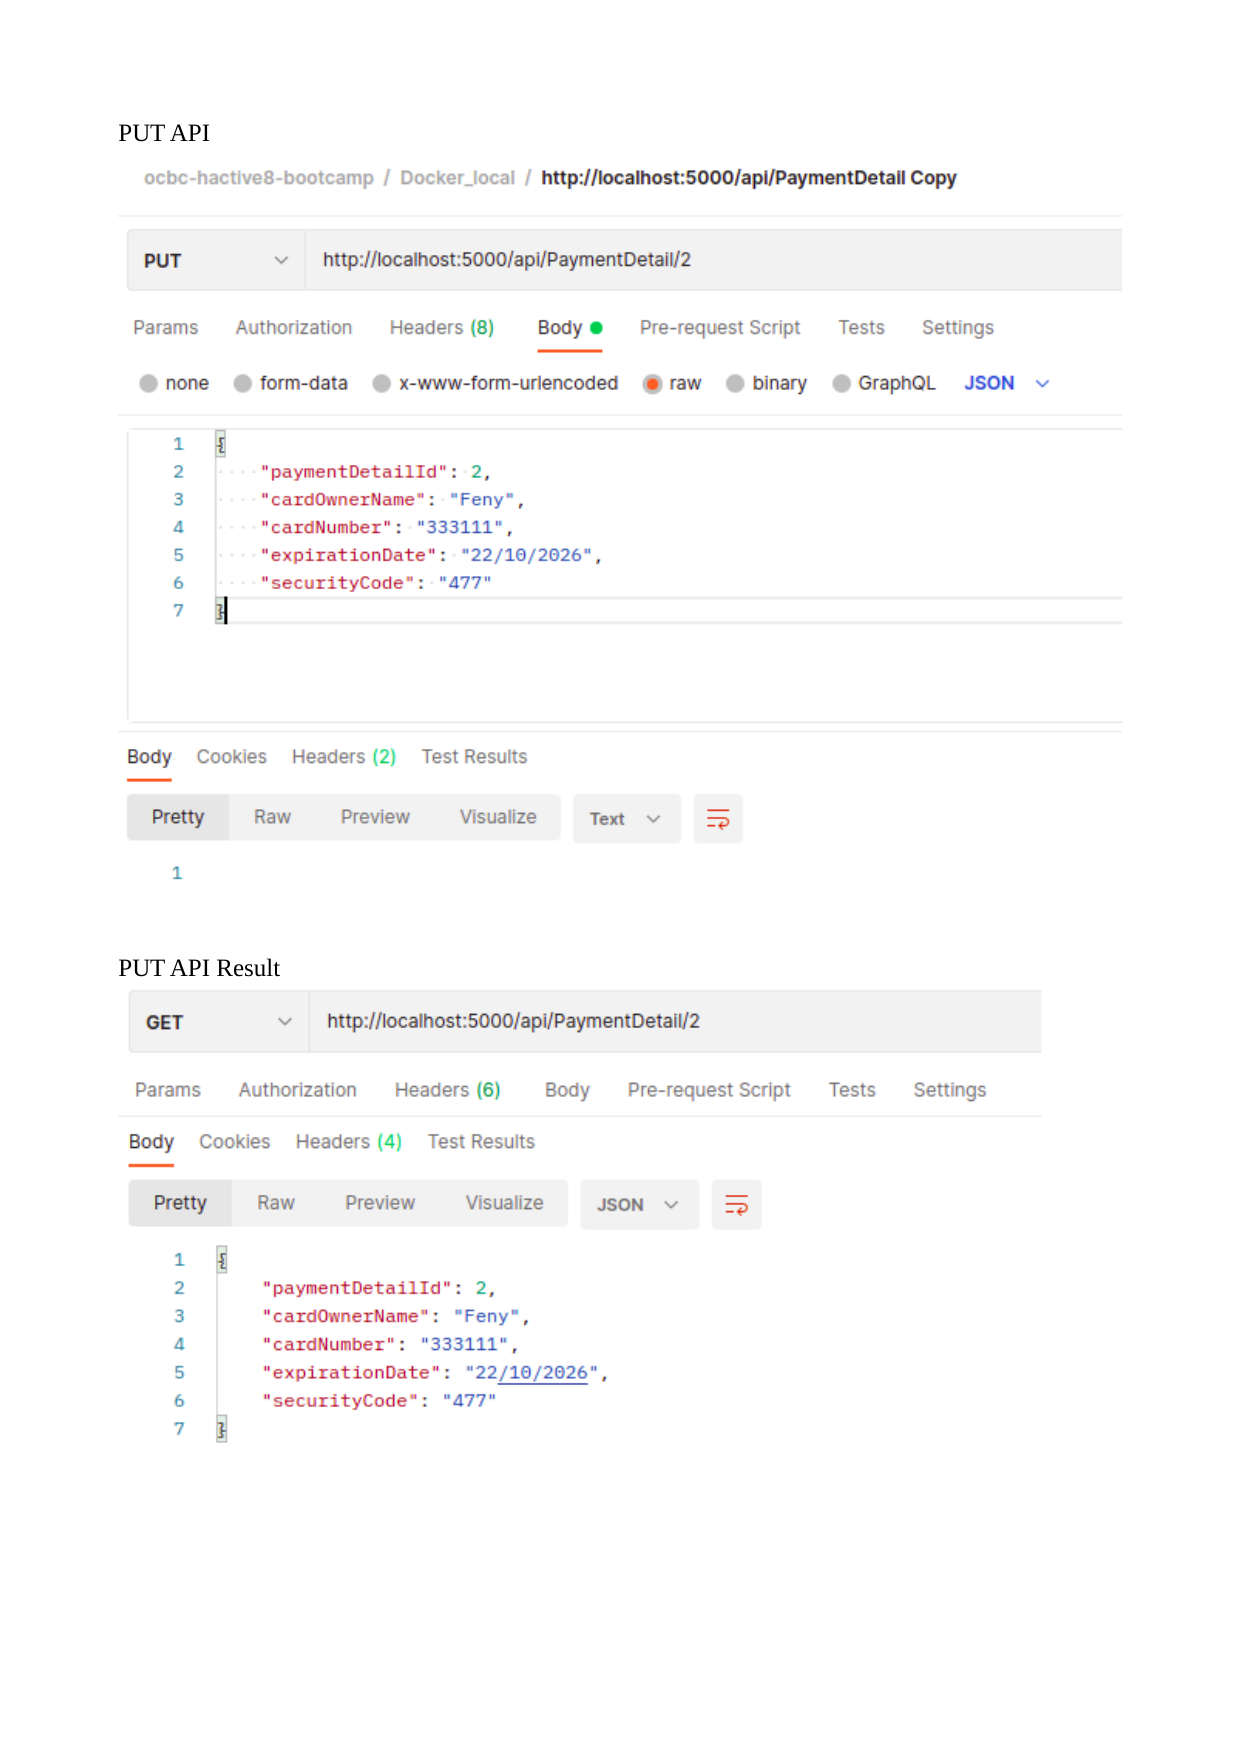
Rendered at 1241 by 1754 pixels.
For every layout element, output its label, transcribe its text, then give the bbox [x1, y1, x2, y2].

text PUT API Result [118, 953, 1122, 982]
picture [118, 981, 1042, 1479]
picture [118, 146, 1123, 924]
text PUT API [118, 118, 1122, 146]
